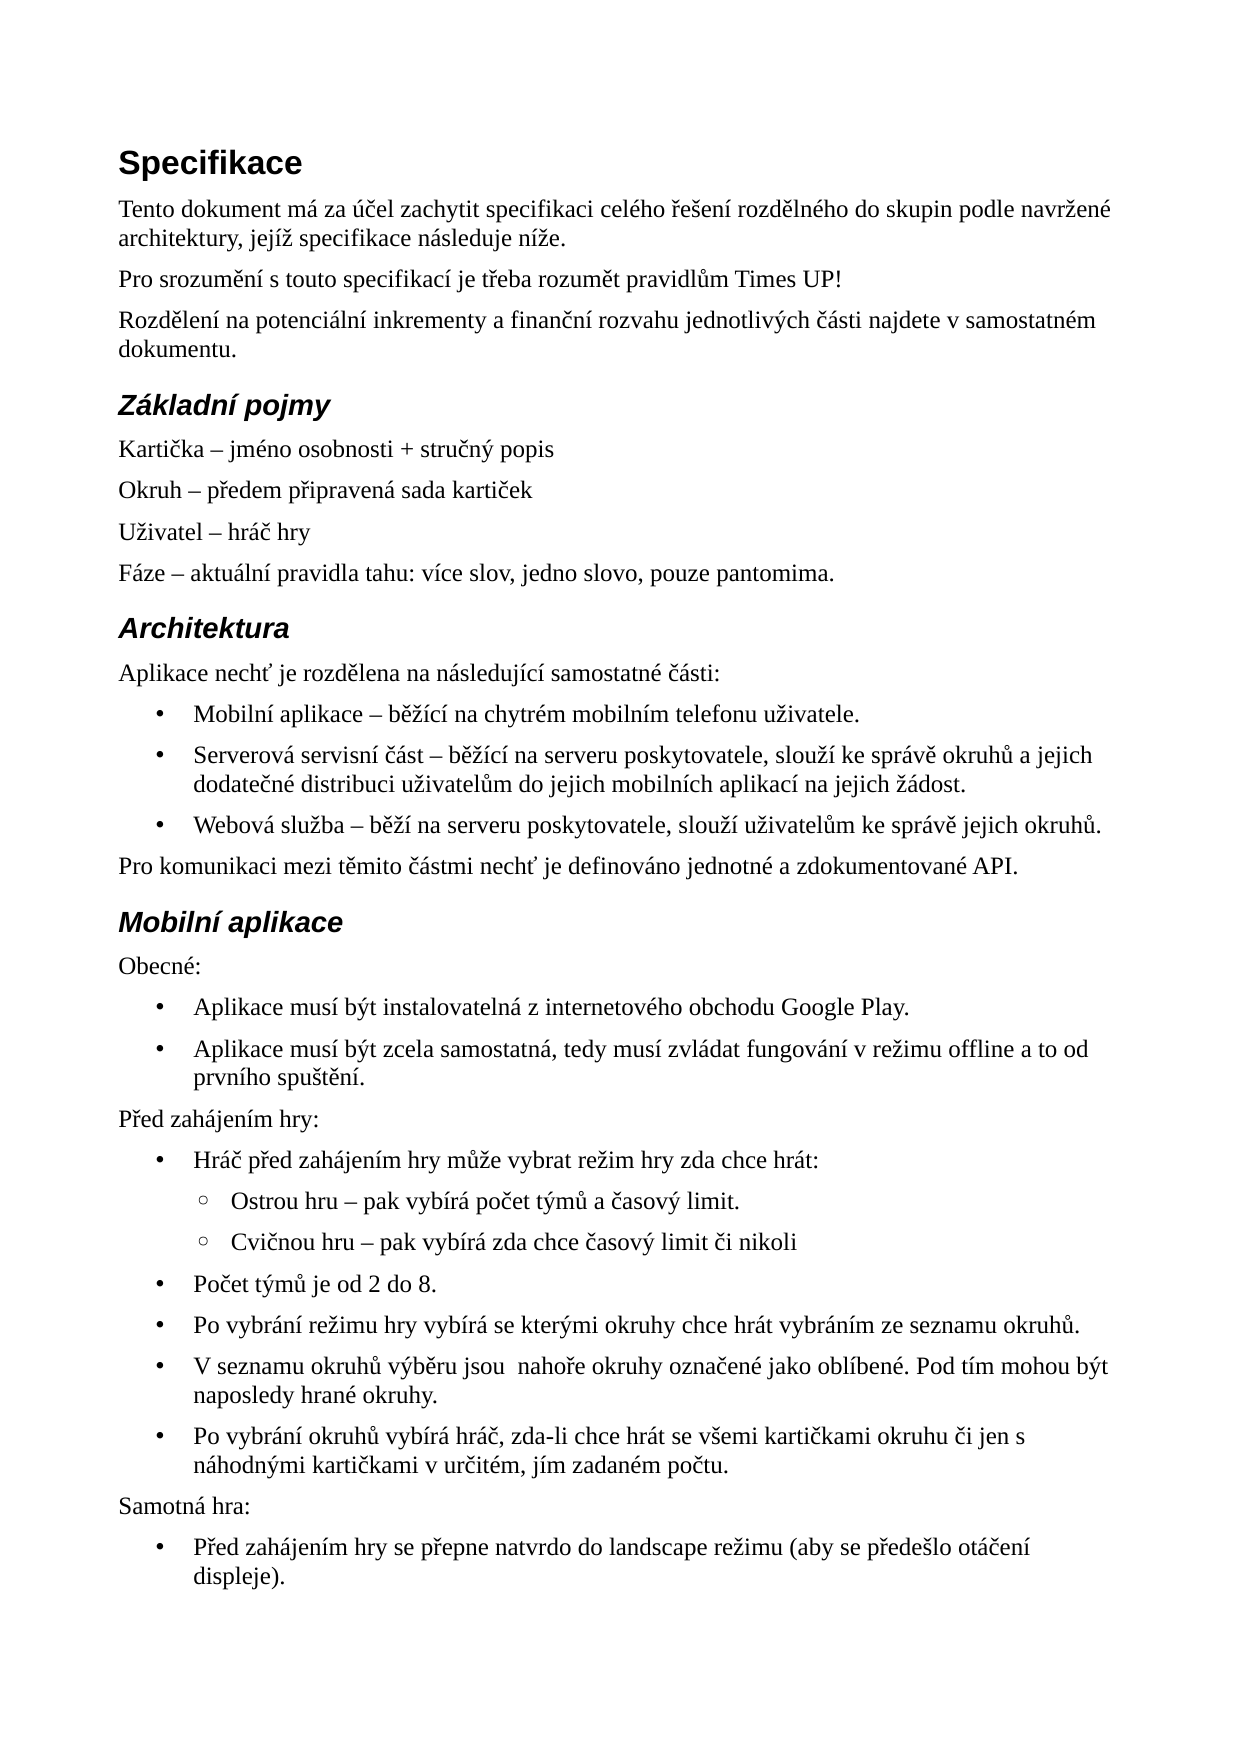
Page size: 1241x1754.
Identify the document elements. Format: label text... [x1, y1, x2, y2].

subtitle Mobilní aplikace [118, 905, 1122, 939]
list Webová služba – běží na serveru poskytovatele, slouží uživatelům ke správě jejich okruhů. [156, 810, 1122, 839]
text Pro komunikaci mezi těmito částmi nechť je definováno jednotné a zdokumentované API. [118, 851, 1122, 880]
list Ostrou hru – pak vybírá počet týmů a časový limit. [193, 1186, 1122, 1215]
list Cvičnou hru – pak vybírá zda chce časový limit či nikoli [193, 1227, 1122, 1256]
text Samotná hra: [118, 1491, 1122, 1520]
list Před zahájením hry se přepne natvrdo do landscape režimu (aby se předešlo otáčení displeje). [156, 1532, 1122, 1590]
text Pro srozumění s touto specifikací je třeba rozumět pravidlům Times UP! [118, 264, 1122, 293]
list Aplikace musí být zcela samostatná, tedy musí zvládat fungování v režimu offline a to od prvního spuštění. [156, 1034, 1122, 1091]
text Rozdělení na potenciální inkrementy a finanční rozvahu jednotlivých části najdete v samostatném dokumentu. [118, 306, 1122, 363]
text Tento dokument má za účel zachytit specifikaci celého řešení rozdělného do skupin podle navržené architektury, jejíž specifikace následuje níže. [118, 194, 1122, 252]
text Fáze – aktuální pravidla tahu: více slov, jedno slovo, pouze pantomima. [118, 558, 1122, 587]
subtitle Architektura [118, 612, 1122, 645]
text Před zahájením hry: [118, 1104, 1122, 1132]
list Počet týmů je od 2 do 8. [156, 1269, 1122, 1297]
text Aplikace nechť je rozdělena na následující samostatné části: [118, 658, 1122, 686]
text Okruh – předem připravená sada kartiček [118, 475, 1122, 504]
text Obecné: [118, 951, 1122, 980]
list Aplikace musí být instalovatelná z internetového obchodu Google Play. [156, 992, 1122, 1021]
text Kartička – jméno osobnosti + stručný popis [118, 434, 1122, 463]
list Po vybrání režimu hry vybírá se kterými okruhy chce hrát vybráním ze seznamu okruhů. [156, 1310, 1122, 1339]
list Serverová servisní část – běžící na serveru poskytovatele, slouží ke správě okruhů a jejich dodatečné distribuci uživatelům do jejich mobilních aplikací na jejich žádost. [156, 740, 1122, 798]
subtitle Základní pojmy [118, 388, 1122, 422]
subtitle Specifikace [118, 143, 1122, 182]
list Po vybrání okruhů vybírá hráč, zda-li chce hrát se všemi kartičkami okruhu či jen s náhodnými kartičkami v určitém, jím zadaném počtu. [156, 1421, 1122, 1479]
text Uživatel – hráč hry [118, 517, 1122, 545]
list V seznamu okruhů výběru jsou nahoře okruhy označené jako oblíbené. Pod tím mohou být naposledy hrané okruhy. [156, 1351, 1122, 1409]
list Hráč před zahájením hry může vybrat režim hry zda chce hrát: [156, 1145, 1122, 1174]
list Mobilní aplikace – běžící na chytrém mobilním telefonu uživatele. [156, 699, 1122, 728]
